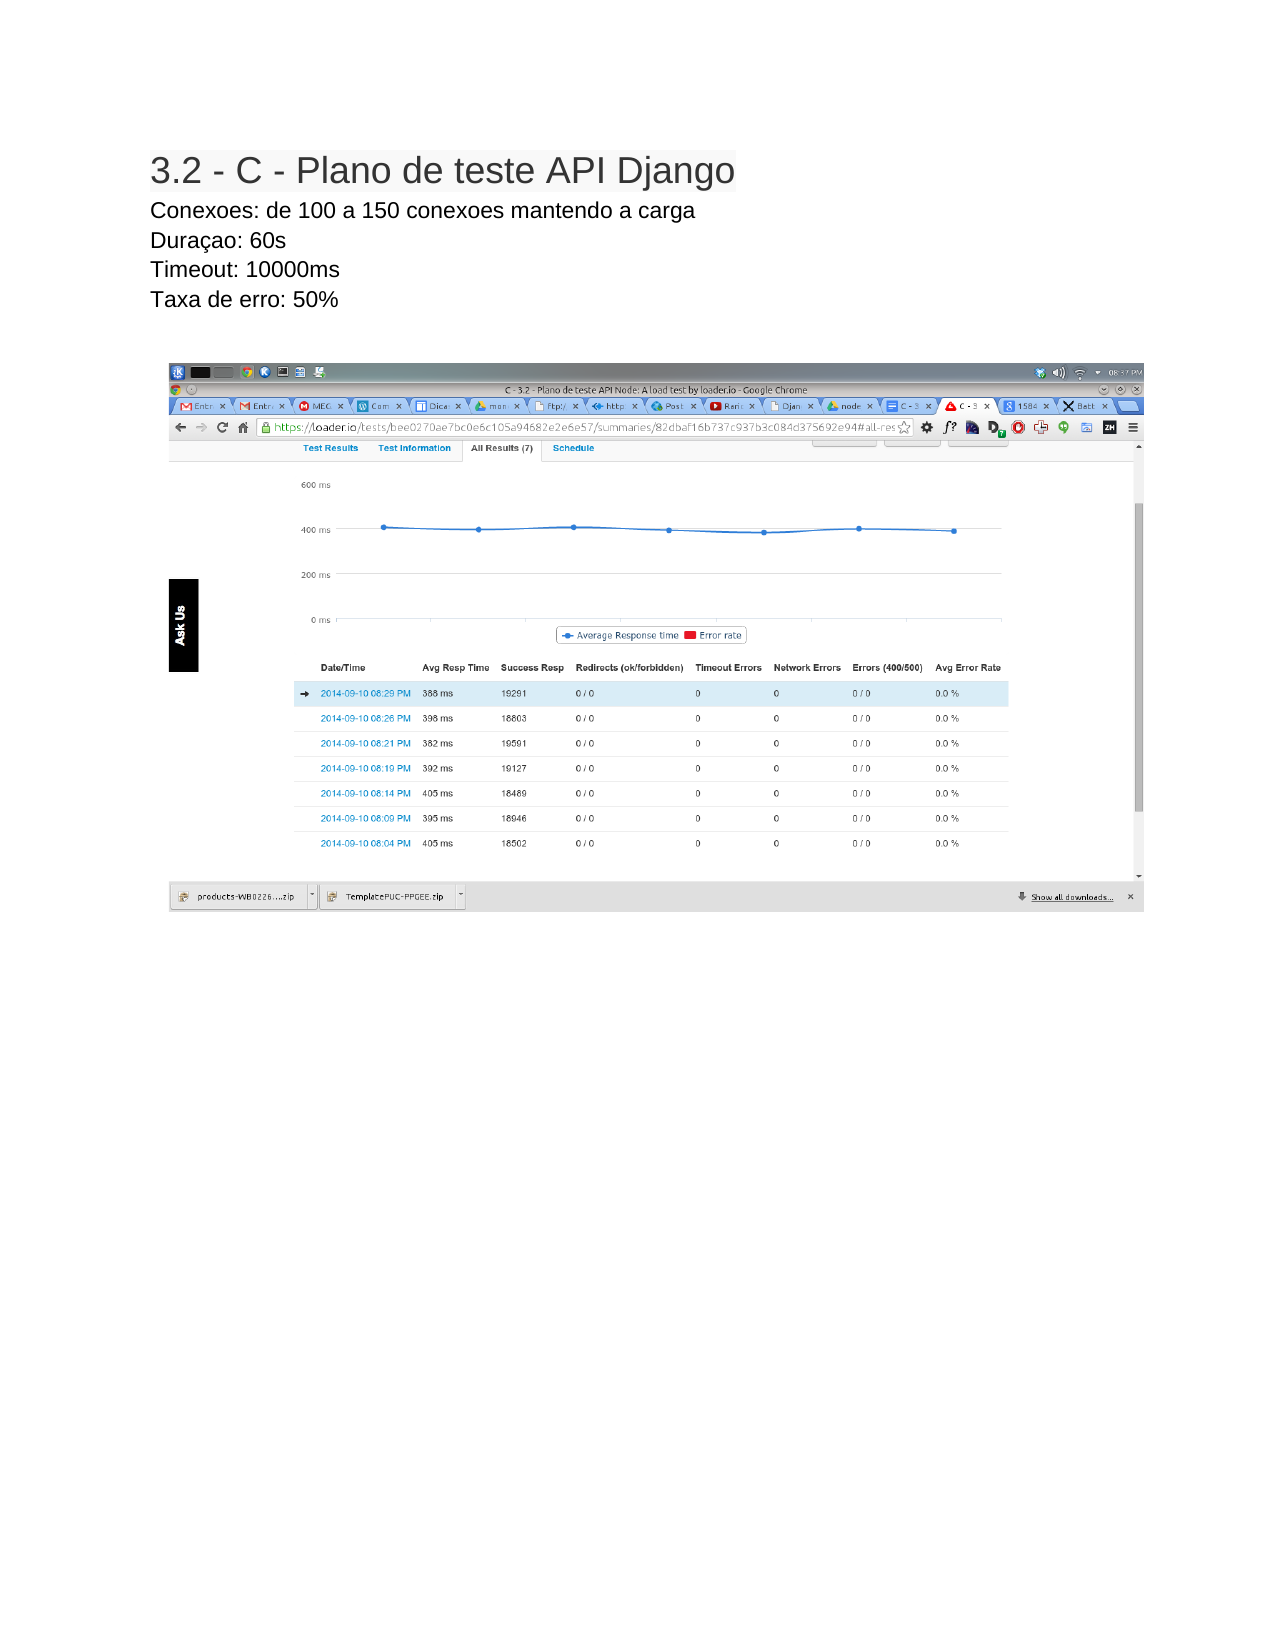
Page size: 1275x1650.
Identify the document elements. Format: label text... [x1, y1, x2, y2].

text 3.2 - C - Plano de teste API Django [150, 150, 1125, 192]
text Conexoes: de 100 a 150 conexoes mantendo a carga [150, 198, 1125, 224]
text Taxa de erro: 50% [150, 286, 1125, 312]
text Duraçao: 60s [150, 227, 1125, 253]
picture [168, 363, 1144, 912]
text Timeout: 10000ms [150, 257, 1125, 282]
